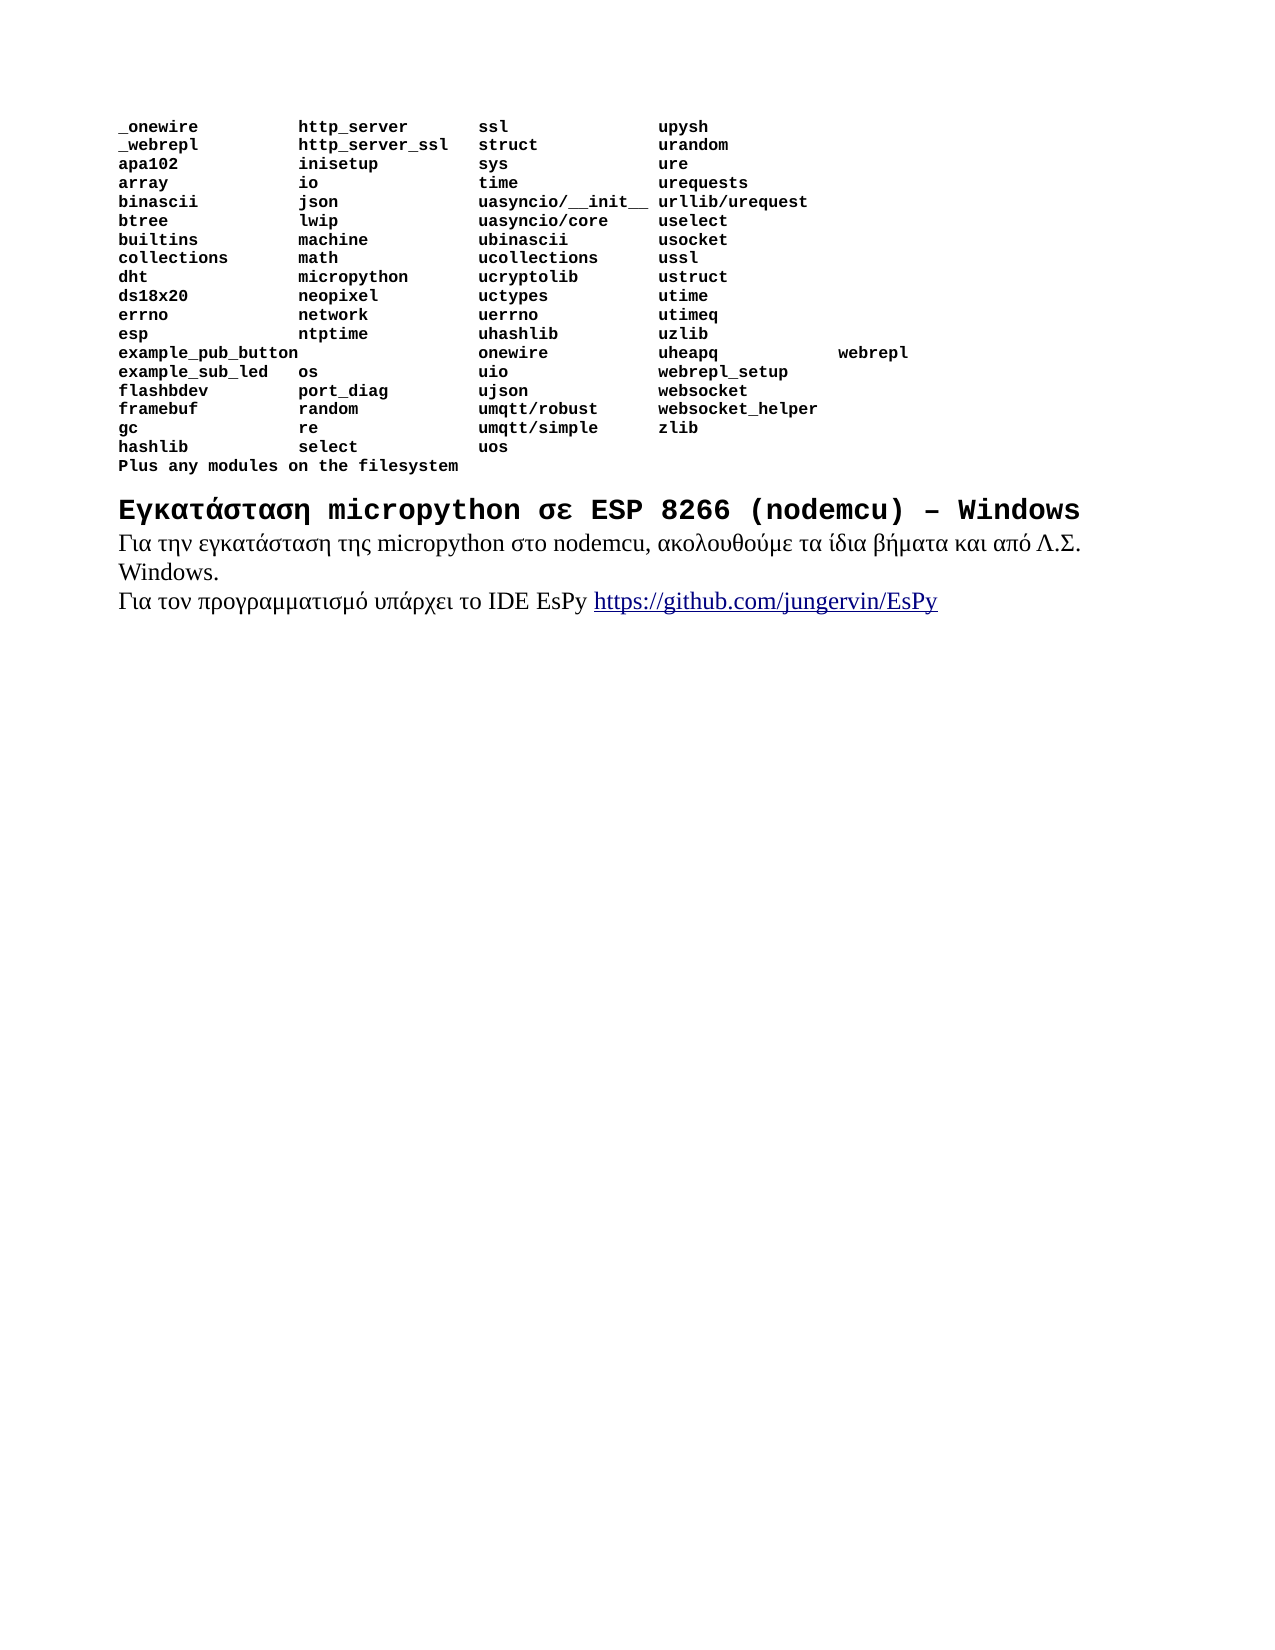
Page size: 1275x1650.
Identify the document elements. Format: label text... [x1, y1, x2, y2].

text btree lwip uasyncio/core uselect [118, 212, 1157, 231]
text ds18x20 neopixel uctypes utime [118, 288, 1157, 307]
text example_sub_led os uio webrepl_setup [118, 363, 1157, 382]
text Plus any modules on the filesystem [118, 457, 1157, 476]
text esp ntptime uhashlib uzlib [118, 326, 1157, 344]
text gc re umqtt/simple zlib [118, 420, 1157, 439]
text framebuf random umqtt/robust websocket_helper [118, 401, 1157, 420]
text _webrepl http_server_ssl struct urandom [118, 137, 1157, 156]
text Για την εγκατάσταση της micropython στο nodemcu, ακολουθούμε τα ίδια βήματα και από Λ.Σ. Windows. [118, 528, 1157, 586]
text array io time urequests [118, 175, 1157, 193]
text errno network uerrno utimeq [118, 307, 1157, 326]
text hashlib select uos [118, 439, 1157, 457]
text example_pub_button onewire uheapq webrepl [118, 344, 1157, 363]
text binascii json uasyncio/__init__ urllib/urequest [118, 193, 1157, 212]
text _onewire http_server ssl upysh [118, 118, 1157, 137]
text collections math ucollections ussl [118, 250, 1157, 269]
text Εγκατάσταση micropython σε ESP 8266 (nodemcu) – Windows [118, 495, 1157, 528]
text dht micropython ucryptolib ustruct [118, 269, 1157, 288]
text Για τον προγραμματισμό υπάρχει το IDE EsPy https://github.com/jungervin/EsPy [118, 586, 1157, 614]
text flashbdev port_diag ujson websocket [118, 382, 1157, 401]
text apa102 inisetup sys ure [118, 156, 1157, 175]
text builtins machine ubinascii usocket [118, 231, 1157, 250]
